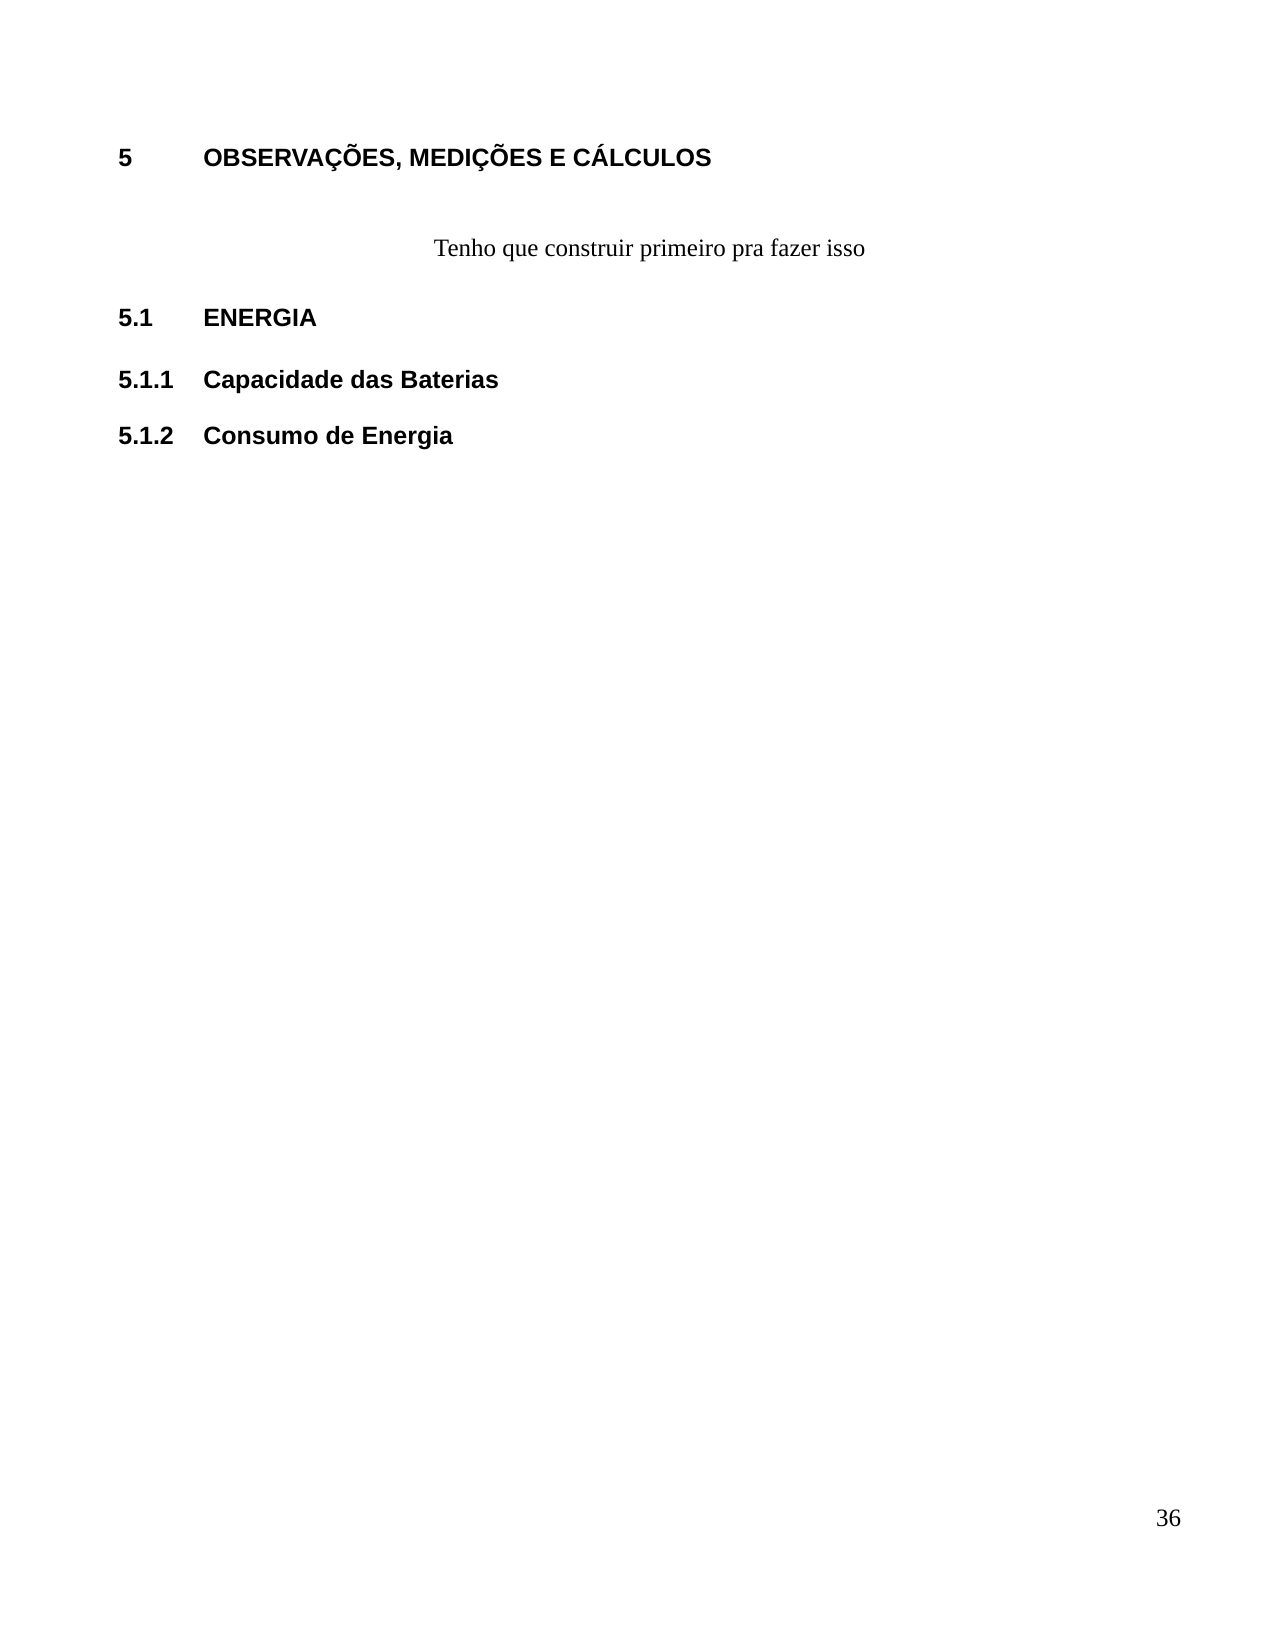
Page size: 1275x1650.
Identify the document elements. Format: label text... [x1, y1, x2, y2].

subtitle 5.1.2 Consumo de Energia [118, 421, 1181, 449]
text Tenho que construir primeiro pra fazer isso [236, 233, 1062, 262]
subtitle 5.1.1 Capacidade das Baterias [118, 365, 1181, 394]
subtitle 5.1 ENERGIA [118, 303, 1181, 332]
subtitle 5 OBSERVAÇÕES, MEDIÇÕES E CÁLCULOS [118, 143, 1181, 172]
